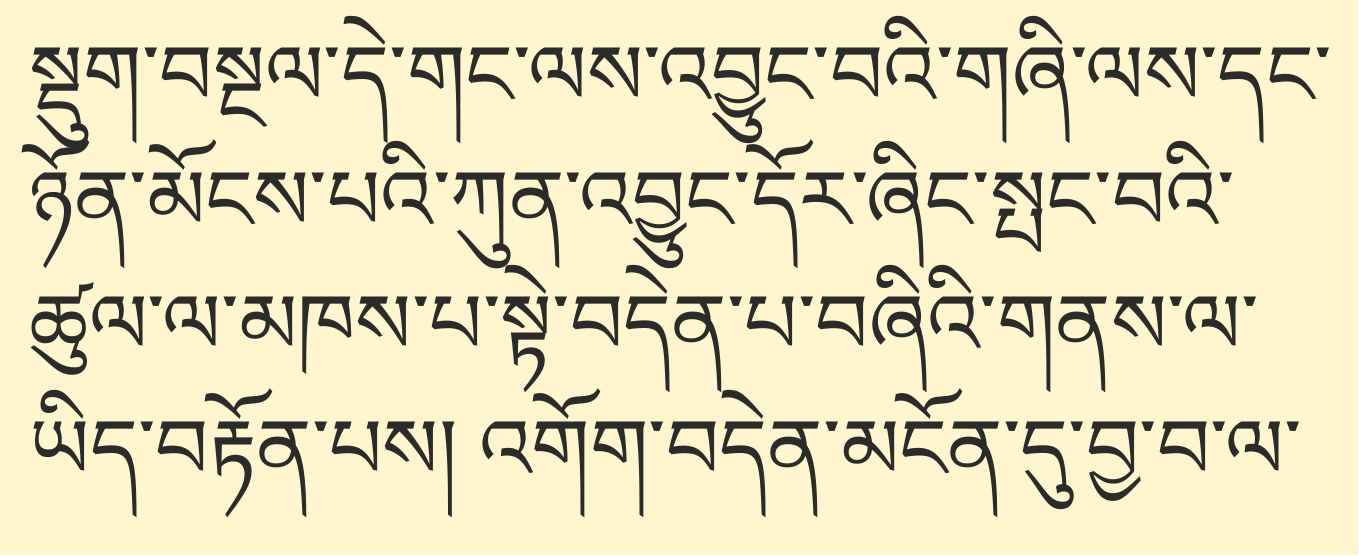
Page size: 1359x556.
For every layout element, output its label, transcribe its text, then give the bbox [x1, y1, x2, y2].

text སྡུག་བསྔལ་དེ་གང་ལས་འབྱུང་བའི་གཞི་ལས་དང་ཉོན་མོངས་པའི་ཀུན་འབྱུང་དོར་ཞིང་སྤང་བའི་ཚུལ་ལ་མཁས་པ་སྟེ་བདེན་པ་བཞིའི་གནས་ལ་ཡིད་བརྟོན་པས། འགོག་བདེན་མངོན་དུ་བྱ་བ་ལ་ [29, 29, 1346, 513]
